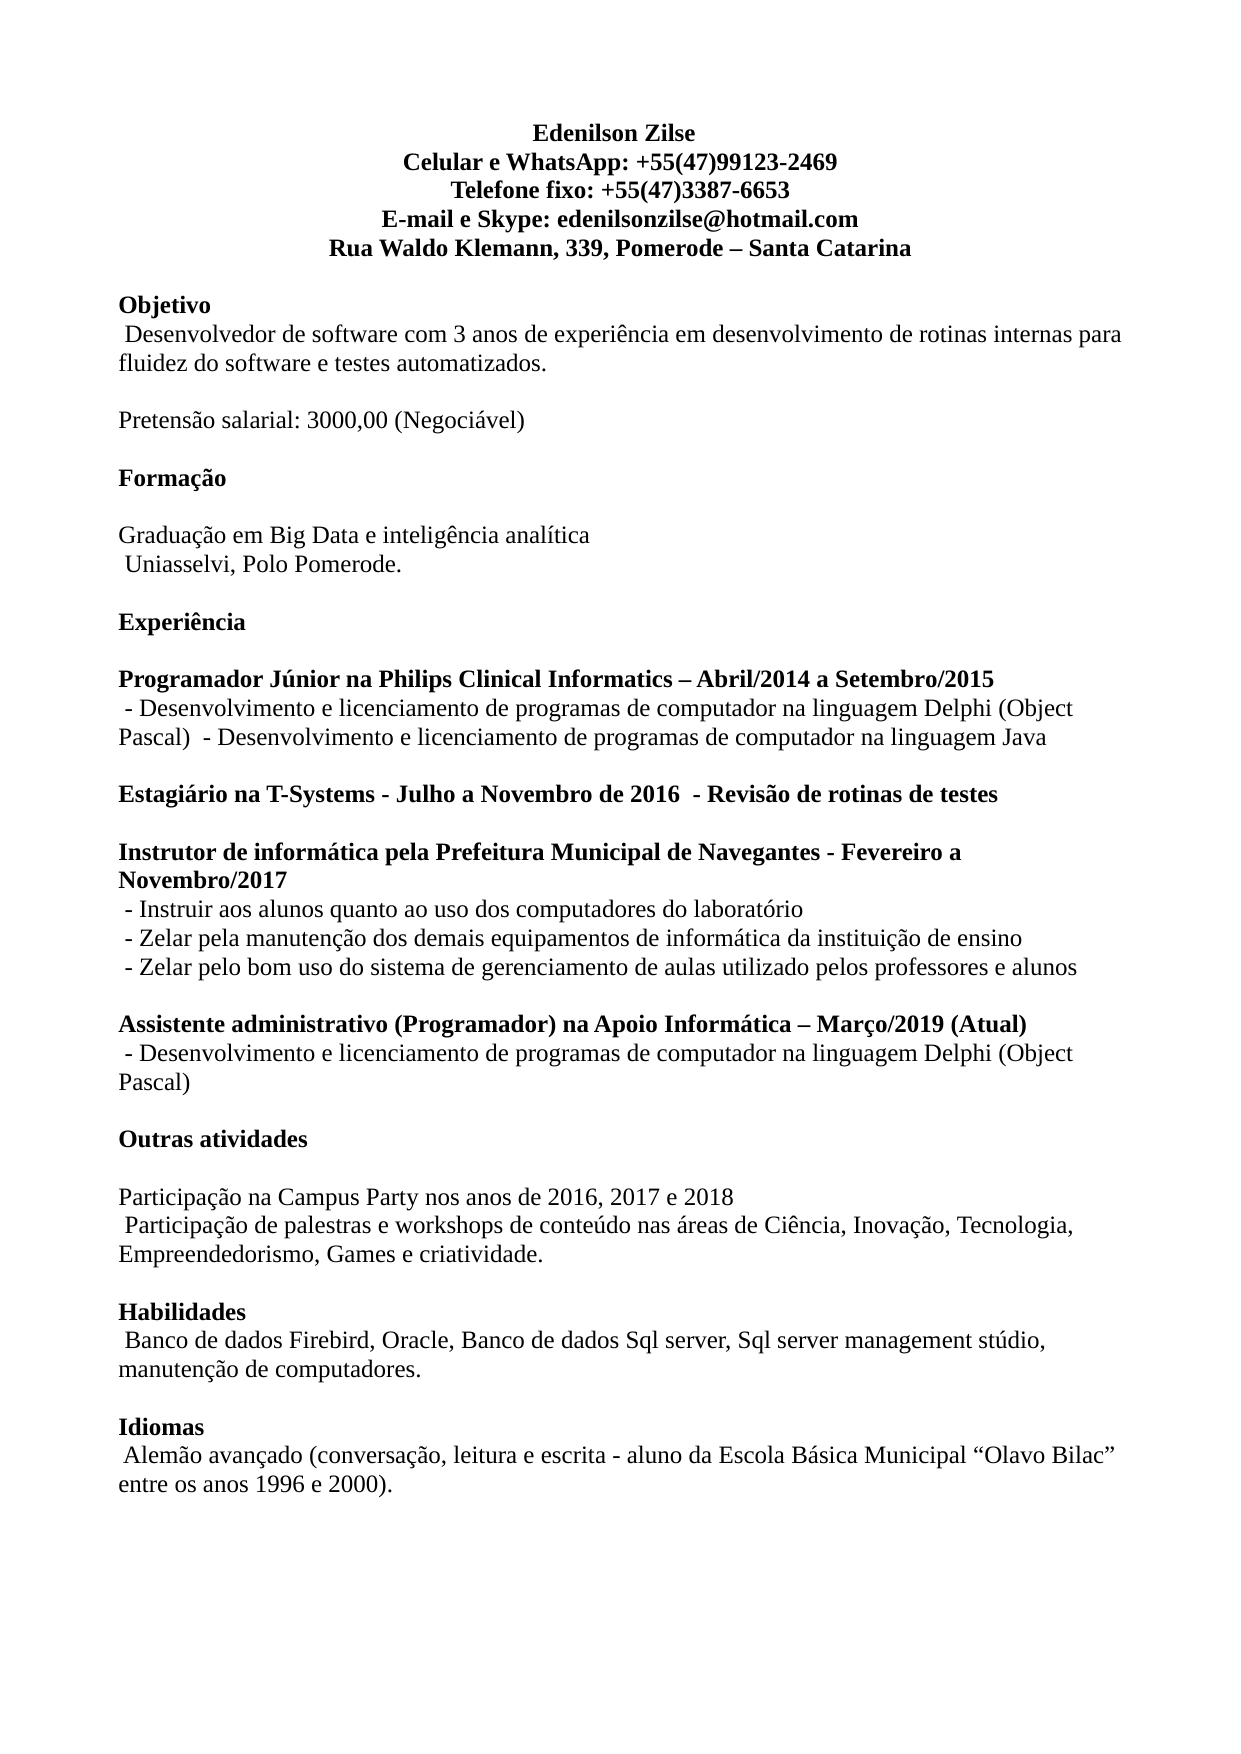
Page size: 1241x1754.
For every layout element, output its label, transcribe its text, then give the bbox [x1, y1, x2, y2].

text Participação na Campus Party nos anos de 2016, 2017 e 2018 [118, 1182, 1122, 1211]
text Programador Júnior na Philips Clinical Informatics – Abril/2014 a Setembro/2015 [118, 664, 1122, 693]
text Telefone fixo: +55(47)3387-6653 [118, 176, 1122, 204]
text Uniasselvi, Polo Pomerode. [118, 549, 1122, 578]
text Celular e WhatsApp: +55(47)99123-2469 [118, 147, 1122, 176]
text Idiomas [118, 1412, 1122, 1441]
text Rua Waldo Klemann, 339, Pomerode – Santa Catarina [118, 233, 1122, 262]
text Habilidades [118, 1297, 1122, 1326]
text Experiência [118, 607, 1122, 636]
text Participação de palestras e workshops de conteúdo nas áreas de Ciência, Inovação, Tecnologia, Empreendedorismo, Games e criatividade. [118, 1211, 1122, 1268]
text Graduação em Big Data e inteligência analítica [118, 521, 1122, 549]
text Banco de dados Firebird, Oracle, Banco de dados Sql server, Sql server management stúdio, manutenção de computadores. [118, 1326, 1122, 1383]
text - Desenvolvimento e licenciamento de programas de computador na linguagem Delphi (Object Pascal) - Desenvolvimento e licenciamento de programas de computador na linguagem Java [118, 693, 1122, 751]
text Pretensão salarial: 3000,00 (Negociável) [118, 406, 1122, 434]
text - Desenvolvimento e licenciamento de programas de computador na linguagem Delphi (Object Pascal) [118, 1038, 1122, 1096]
text Edenilson Zilse [118, 118, 1122, 147]
text Alemão avançado (conversação, leitura e escrita - aluno da Escola Básica Municipal “Olavo Bilac” entre os anos 1996 e 2000). [118, 1441, 1122, 1498]
text - Instruir aos alunos quanto ao uso dos computadores do laboratório [118, 894, 1122, 923]
text E-mail e Skype: edenilsonzilse@hotmail.com [118, 204, 1122, 233]
text Desenvolvedor de software com 3 anos de experiência em desenvolvimento de rotinas internas para fluidez do software e testes automatizados. [118, 319, 1122, 377]
text Assistente administrativo (Programador) na Apoio Informática – Março/2019 (Atual) [118, 1009, 1122, 1038]
text Instrutor de informática pela Prefeitura Municipal de Navegantes - Fevereiro a Novembro/2017 [118, 837, 1122, 894]
text - Zelar pela manutenção dos demais equipamentos de informática da instituição de ensino [118, 923, 1122, 952]
text Estagiário na T-Systems - Julho a Novembro de 2016 - Revisão de rotinas de testes [118, 779, 1122, 808]
text Outras atividades [118, 1124, 1122, 1153]
text Objetivo [118, 291, 1122, 319]
text Formação [118, 463, 1122, 492]
text - Zelar pelo bom uso do sistema de gerenciamento de aulas utilizado pelos professores e alunos [118, 952, 1122, 981]
